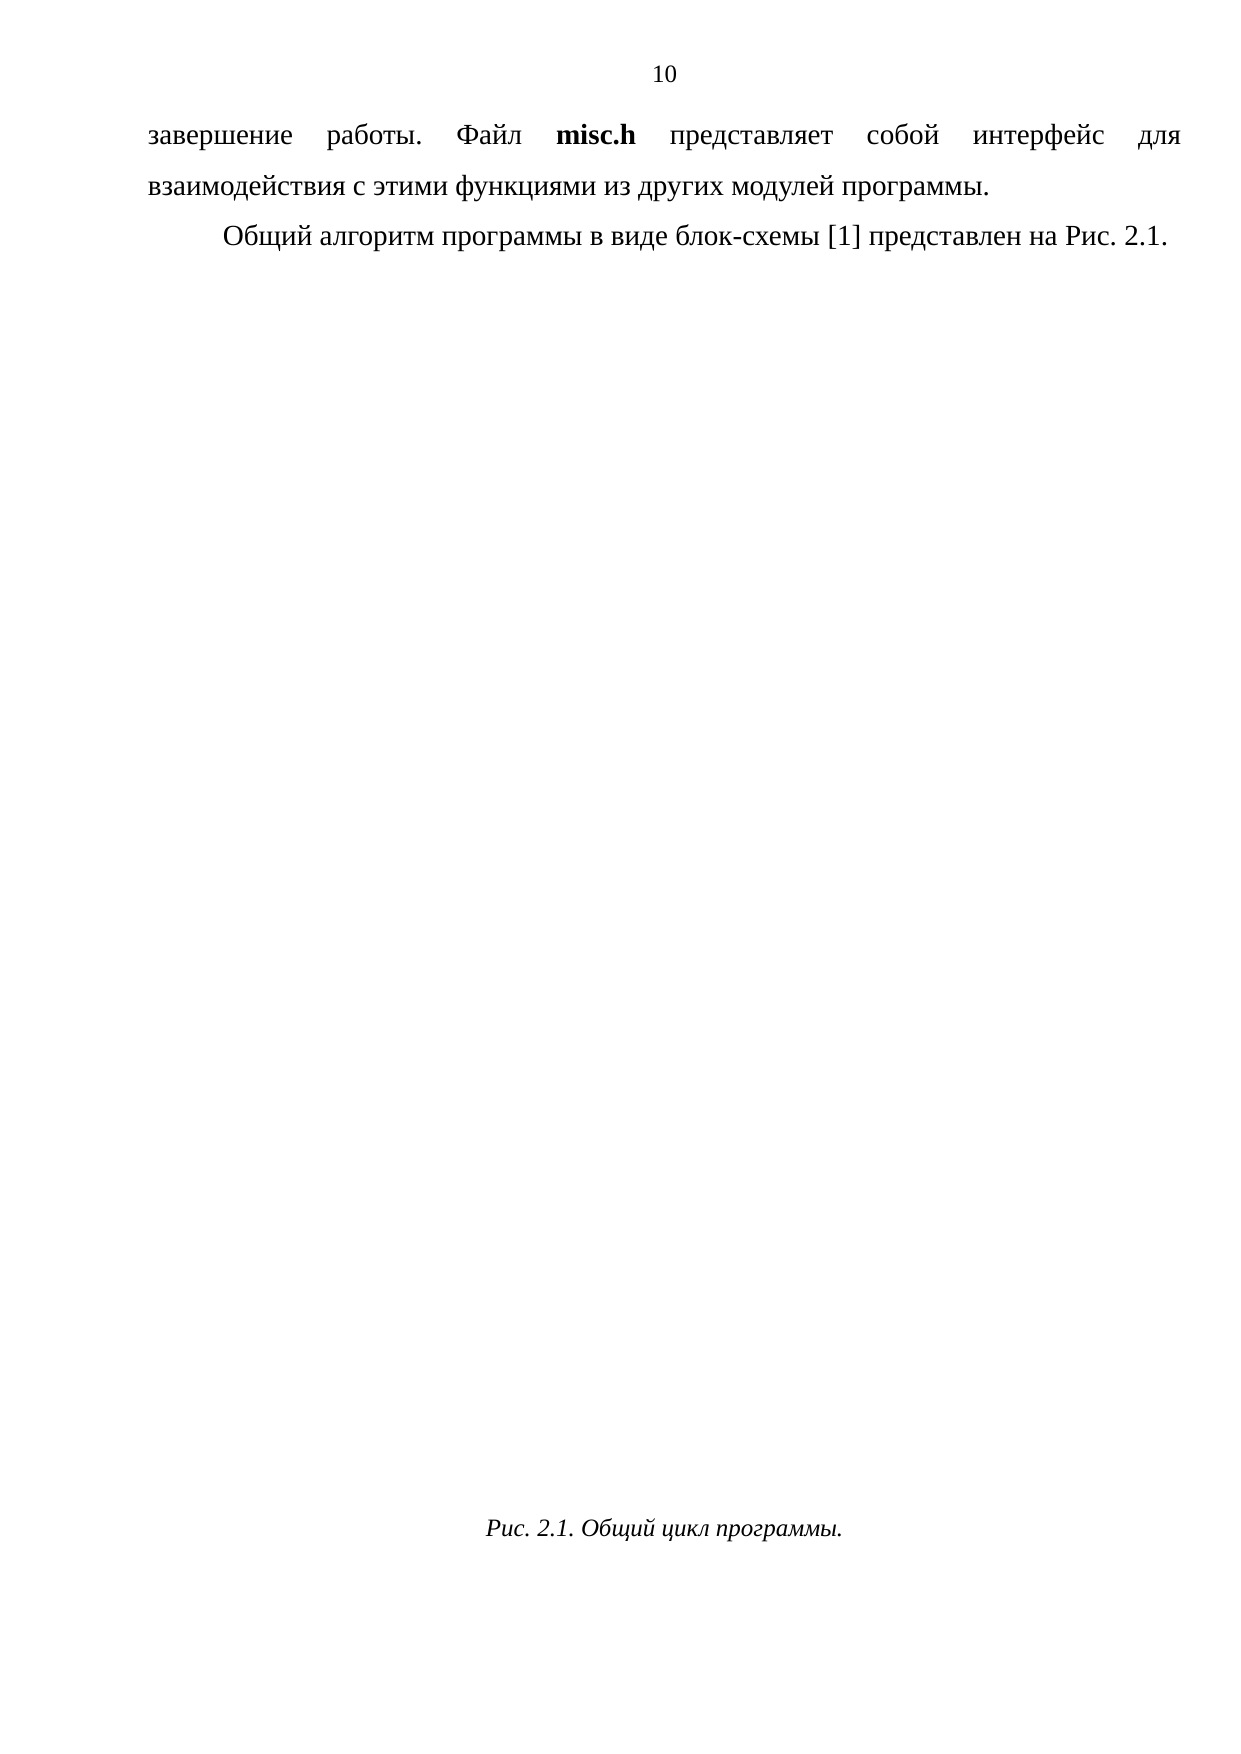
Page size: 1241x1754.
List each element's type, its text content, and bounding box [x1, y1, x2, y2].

text Общий алгоритм программы в виде блок-схемы [1] представлен на Рис. 2.1. [148, 218, 1181, 251]
text Рис. 2.1. Общий цикл программы. [275, 1504, 1053, 1542]
text завершение работы. Файл misc.h представляет собой интерфейс для взаимодействия с этими функциями из других модулей программы. [148, 117, 1181, 201]
